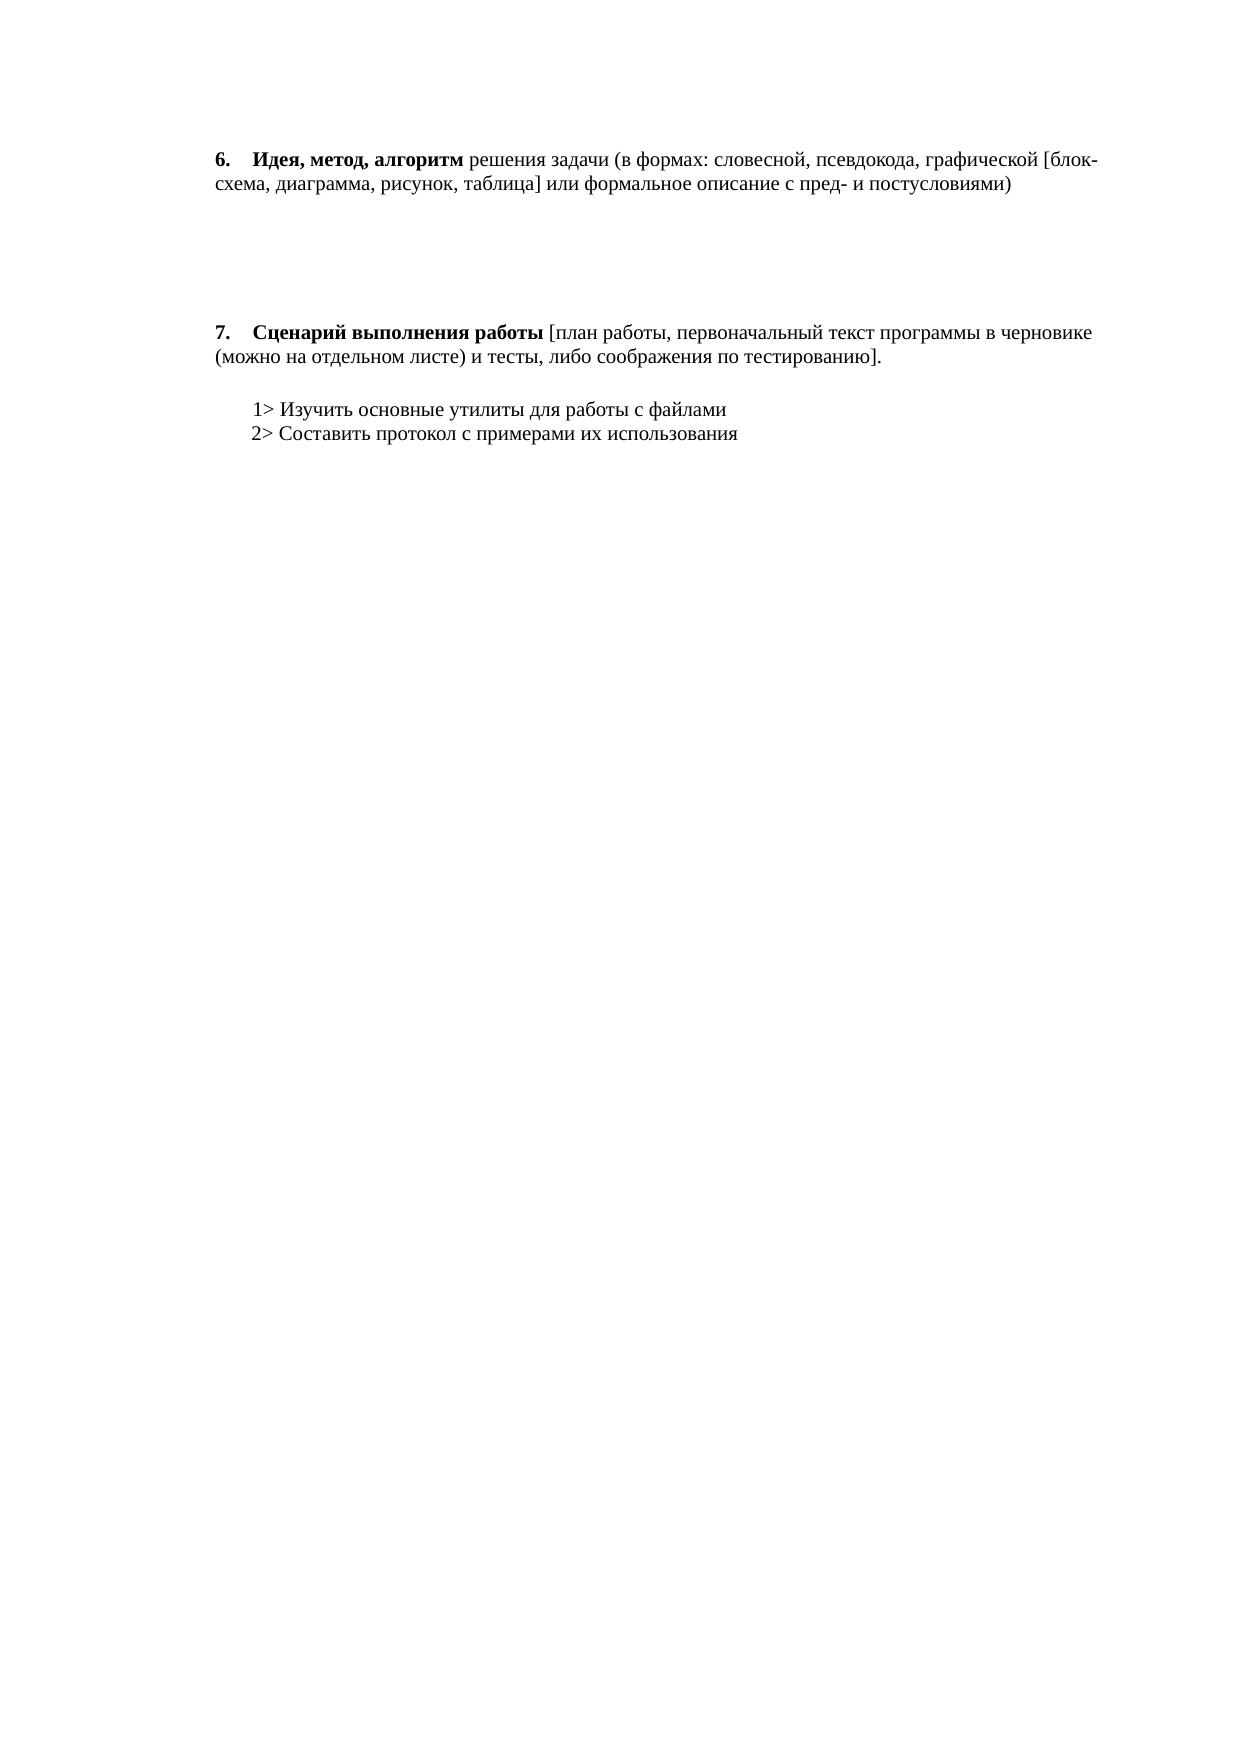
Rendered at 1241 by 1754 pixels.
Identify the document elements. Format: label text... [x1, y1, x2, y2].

list Идея, метод, алгоритм решения задачи (в формах: словесной, псевдокода, графической [блок-схема, диаграмма, рисунок, таблица] или формальное описание с пред- и постусловиями) [215, 147, 1152, 195]
list Сценарий выполнения работы [план работы, первоначальный текст программы в черновике (можно на отдельном листе) и тесты, либо соображения по тестированию]. [215, 320, 1152, 368]
text 1> Изучить основные утилиты для работы с файлами [215, 397, 1152, 421]
text 2> Составить протокол с примерами их использования [215, 421, 1152, 445]
